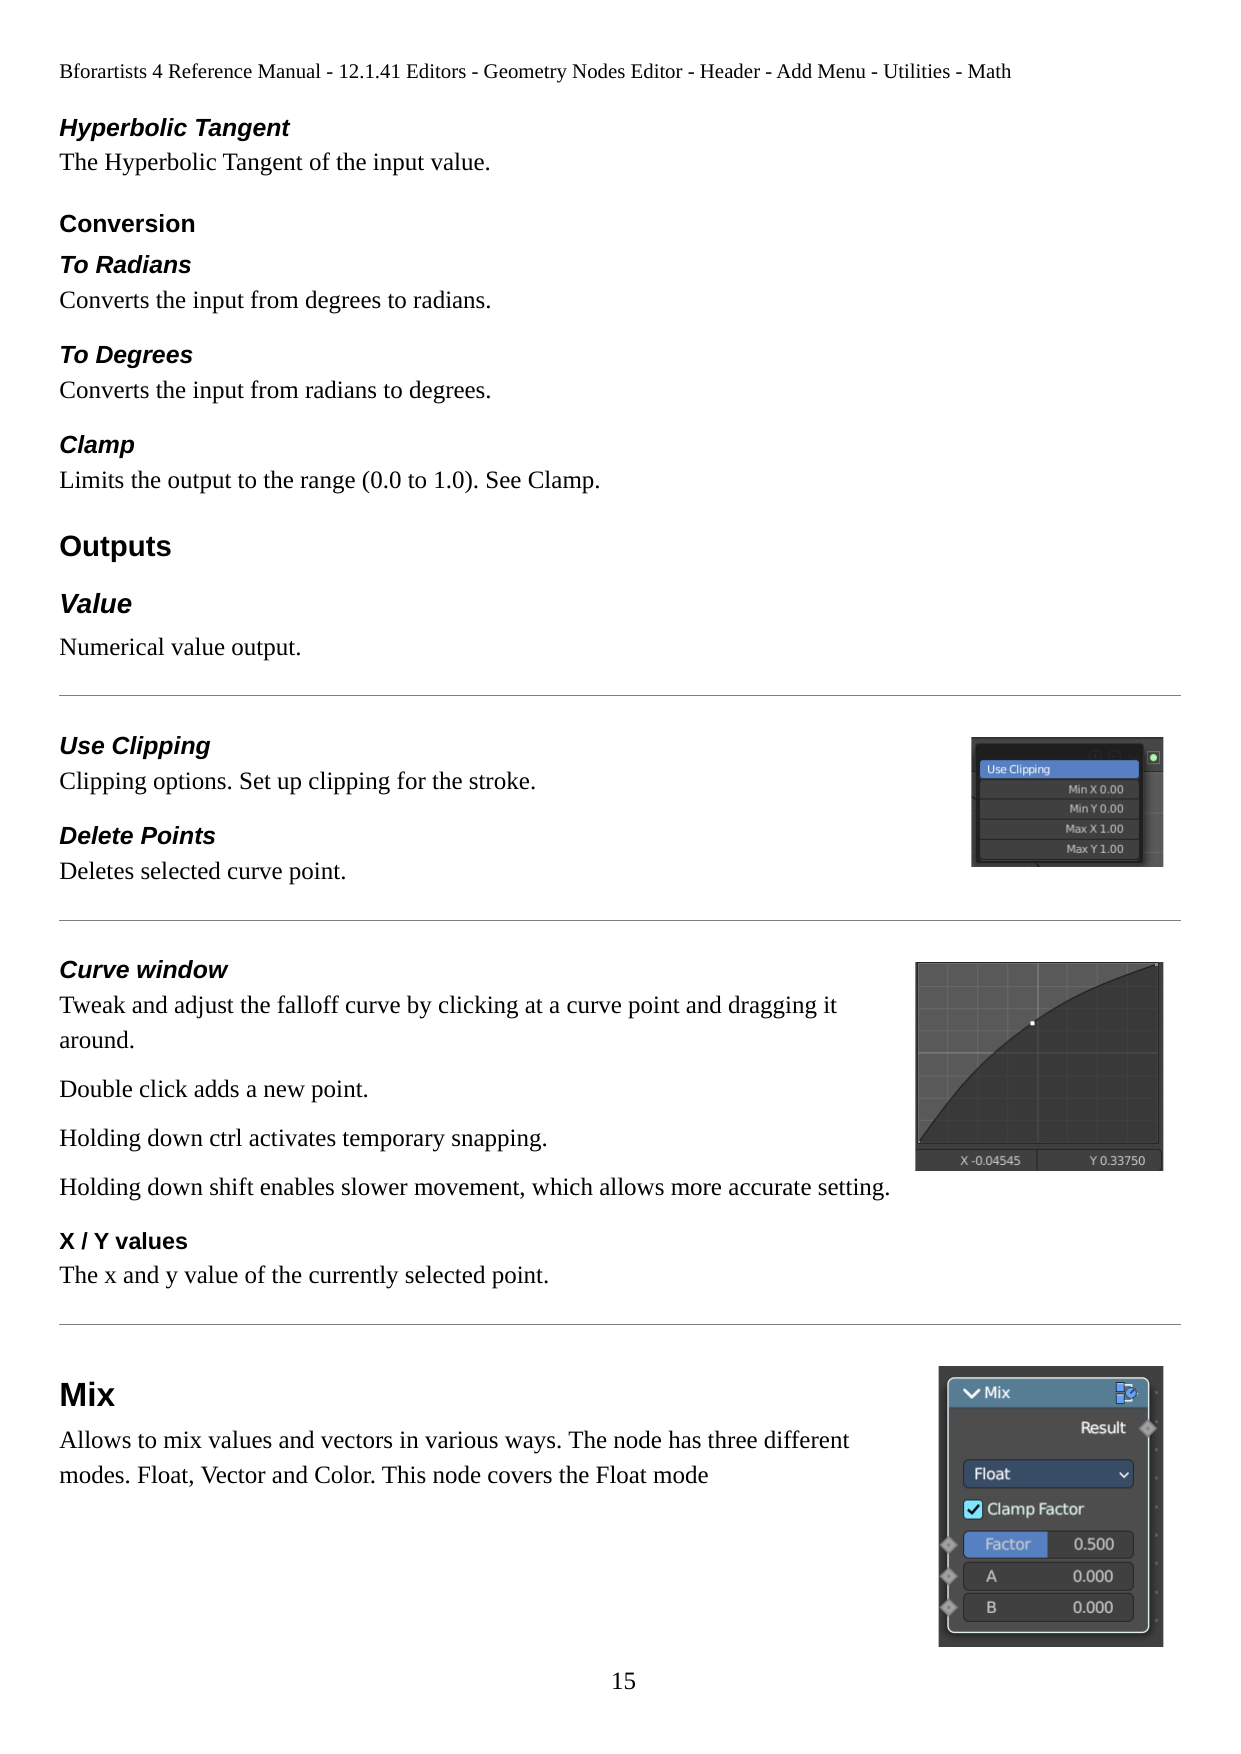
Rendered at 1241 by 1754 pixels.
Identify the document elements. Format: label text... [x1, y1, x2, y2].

picture [915, 962, 1164, 1171]
text The Hyperbolic Tangent of the input value. [59, 147, 1181, 176]
subtitle [1164, 1374, 1181, 1413]
text Converts the input from radians to degrees. [59, 375, 1181, 404]
text Tweak and adjust the falloff curve by clicking at a curve point and dragging it around. [59, 990, 915, 1054]
subtitle Outputs [59, 529, 1181, 562]
subtitle To Radians [59, 250, 1181, 278]
text Numerical value output. [59, 632, 1181, 661]
text Double click adds a new point. [59, 1074, 915, 1103]
text Allows to mix values and vectors in various ways. The node has three different modes. Float, Vector and Color. This node covers the Float mode [59, 1426, 938, 1489]
subtitle Clamp [59, 430, 1181, 459]
text Deletes selected curve point. [59, 856, 1181, 885]
subtitle Value [59, 587, 1181, 619]
subtitle X / Y values [59, 1227, 1181, 1254]
text Holding down shift enables slower movement, which allows more accurate setting. [59, 1172, 1181, 1201]
subtitle Hyperbolic Tangent [59, 113, 1181, 141]
text The x and y value of the currently selected point. [59, 1260, 1181, 1289]
text Holding down ctrl activates temporary snapping. [59, 1123, 915, 1152]
text Converts the input from degrees to radians. [59, 285, 1181, 313]
subtitle [1164, 821, 1181, 850]
subtitle To Degrees [59, 340, 1181, 369]
text Clipping options. Set up clipping for the stroke. [59, 766, 971, 795]
subtitle Use Clipping [59, 731, 1181, 760]
subtitle Curve window [59, 956, 1181, 984]
text Limits the output to the range (0.0 to 1.0). See Clamp. [59, 465, 1181, 494]
subtitle Mix [59, 1374, 938, 1413]
subtitle Delete Points [59, 821, 971, 850]
subtitle Conversion [59, 209, 1181, 237]
picture [971, 737, 1164, 867]
picture [938, 1366, 1164, 1647]
